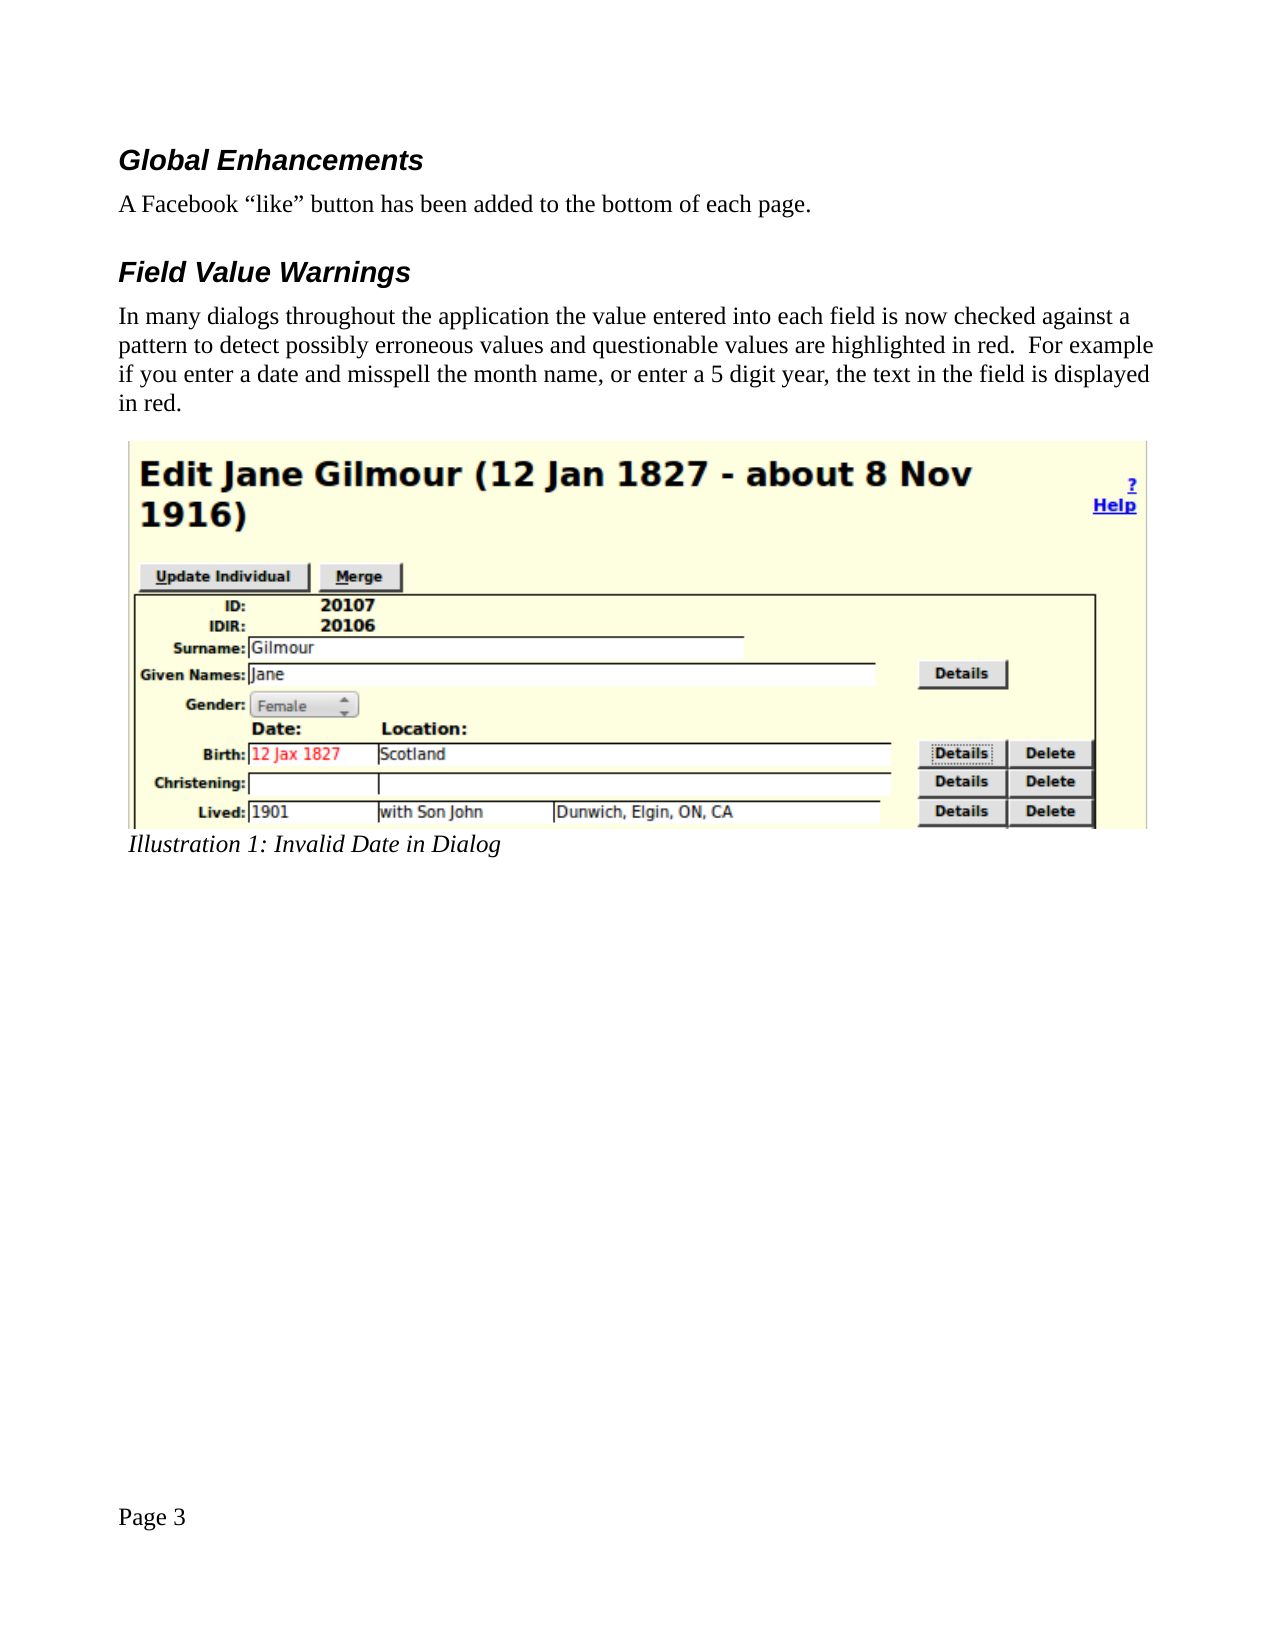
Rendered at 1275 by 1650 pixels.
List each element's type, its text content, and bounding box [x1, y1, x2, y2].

subtitle Field Value Warnings [118, 255, 1157, 289]
subtitle Global Enhancements [118, 143, 1157, 177]
text A Facebook “like” button has been added to the bottom of each page. [118, 189, 1157, 218]
picture [128, 441, 1148, 829]
text Illustration 1: Invalid Date in Dialog [128, 829, 1147, 858]
text In many dialogs throughout the application the value entered into each field is now checked against a pattern to detect possibly erroneous values and questionable values are highlighted in red. For example if you enter a date and misspell the month name, or enter a 5 digit year, the text in the field is displayed in red. [118, 301, 1157, 416]
